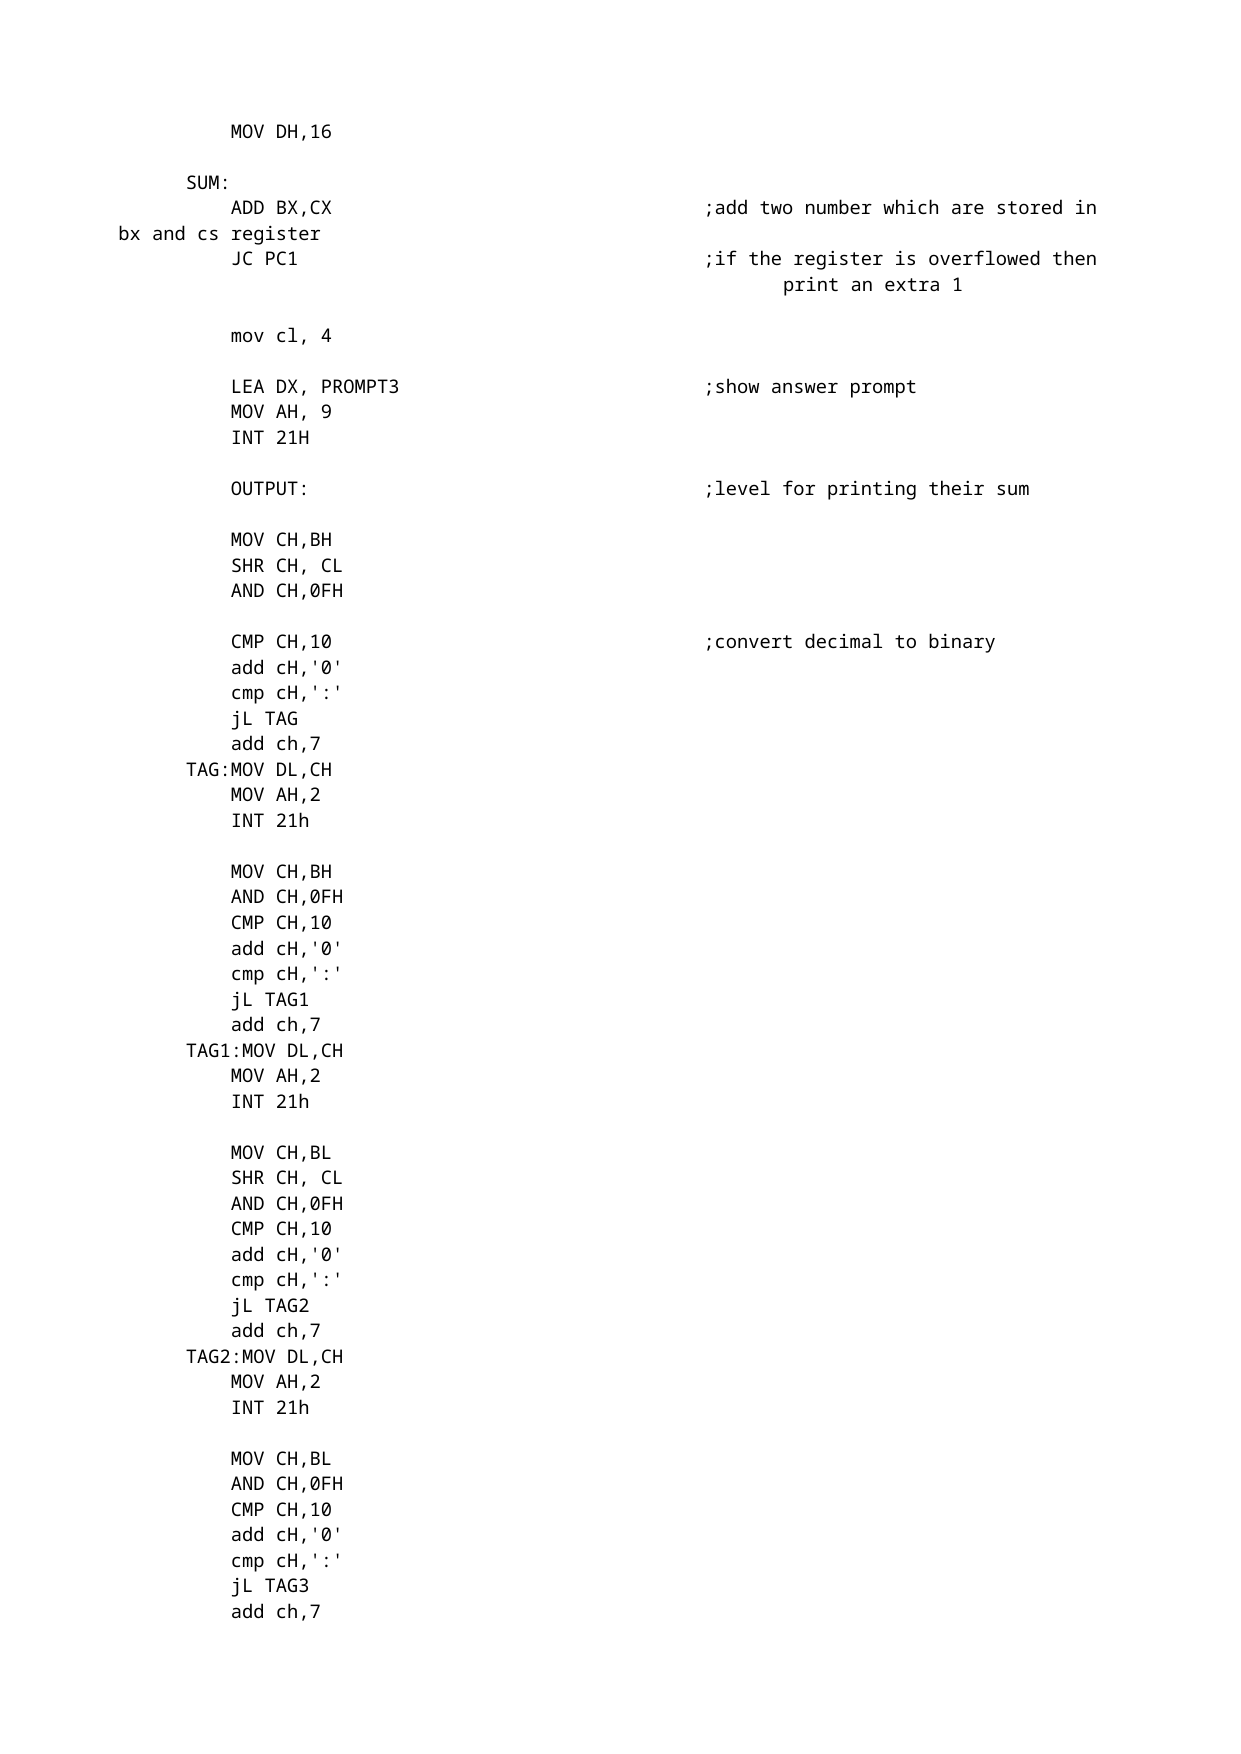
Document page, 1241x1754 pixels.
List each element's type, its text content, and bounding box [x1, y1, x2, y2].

text cmp cH,':' [118, 960, 1122, 986]
text INT 21h [118, 807, 1122, 833]
text MOV DH,16 [118, 118, 1122, 144]
text OUTPUT: ;level for printing their sum [118, 475, 1122, 501]
text CMP CH,10 [118, 1216, 1122, 1241]
text TAG1:MOV DL,CH [118, 1037, 1122, 1062]
text cmp cH,':' [118, 1547, 1122, 1573]
text SUM: [118, 169, 1122, 195]
text AND CH,0FH [118, 1190, 1122, 1216]
text cmp cH,':' [118, 679, 1122, 705]
text CMP CH,10 [118, 1496, 1122, 1522]
text AND CH,0FH [118, 884, 1122, 909]
text MOV CH,BH [118, 526, 1122, 552]
text MOV CH,BL [118, 1445, 1122, 1471]
text MOV CH,BH [118, 858, 1122, 884]
text TAG2:MOV DL,CH [118, 1343, 1122, 1369]
text MOV AH, 9 [118, 399, 1122, 424]
text LEA DX, PROMPT3 ;show answer prompt [118, 373, 1122, 399]
text AND CH,0FH [118, 1471, 1122, 1496]
text add cH,'0' [118, 935, 1122, 960]
text add ch,7 [118, 1318, 1122, 1343]
text SHR CH, CL [118, 552, 1122, 577]
text MOV AH,2 [118, 1369, 1122, 1394]
text JC PC1 ;if the register is overflowed then print an extra 1 [118, 246, 1122, 297]
text INT 21H [118, 424, 1122, 450]
text INT 21h [118, 1394, 1122, 1420]
text add cH,'0' [118, 1241, 1122, 1267]
text TAG:MOV DL,CH [118, 756, 1122, 782]
text MOV AH,2 [118, 1062, 1122, 1088]
text ADD BX,CX ;add two number which are stored in bx and cs register [118, 195, 1122, 246]
text add ch,7 [118, 731, 1122, 756]
text MOV AH,2 [118, 782, 1122, 807]
text mov cl, 4 [118, 322, 1122, 348]
text jL TAG3 [118, 1573, 1122, 1598]
text add cH,'0' [118, 1522, 1122, 1547]
text CMP CH,10 [118, 909, 1122, 935]
text SHR CH, CL [118, 1164, 1122, 1190]
text CMP CH,10 ;convert decimal to binary [118, 628, 1122, 654]
text add ch,7 [118, 1598, 1122, 1624]
text cmp cH,':' [118, 1267, 1122, 1292]
text jL TAG [118, 705, 1122, 731]
text MOV CH,BL [118, 1139, 1122, 1164]
text INT 21h [118, 1088, 1122, 1113]
text add ch,7 [118, 1011, 1122, 1037]
text add cH,'0' [118, 654, 1122, 679]
text jL TAG2 [118, 1292, 1122, 1318]
text AND CH,0FH [118, 577, 1122, 603]
text jL TAG1 [118, 986, 1122, 1011]
